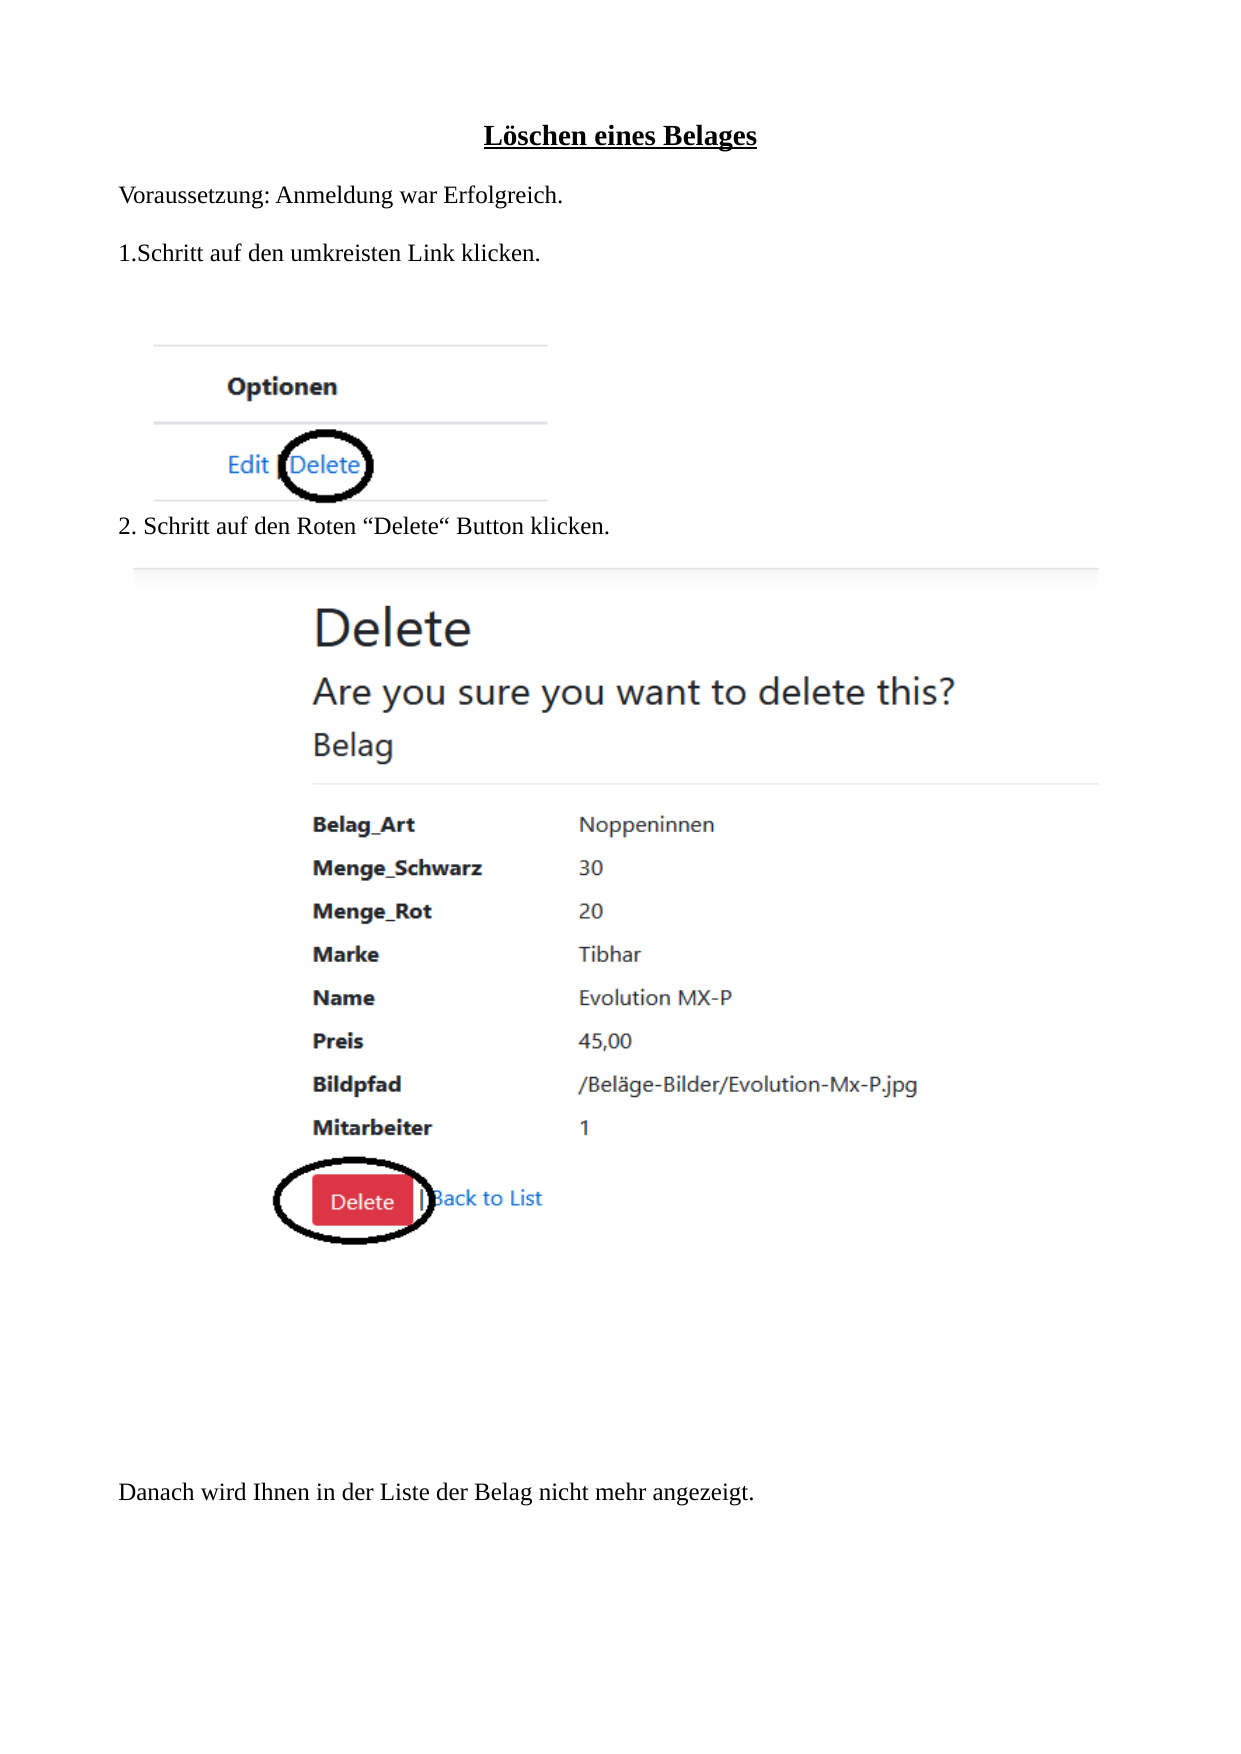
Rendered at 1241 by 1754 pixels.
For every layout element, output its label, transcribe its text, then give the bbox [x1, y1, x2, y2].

text Löschen eines Belages [118, 118, 1122, 152]
picture [153, 295, 562, 511]
text 2. Schritt auf den Roten “Delete“ Button klicken. [118, 295, 1122, 540]
text 1.Schritt auf den umkreisten Link klicken. [118, 238, 1122, 267]
picture [133, 561, 1099, 1391]
text Danach wird Ihnen in der Liste der Belag nicht mehr angezeigt. [118, 1477, 1122, 1506]
text Voraussetzung: Anmeldung war Erfolgreich. [118, 180, 1122, 209]
